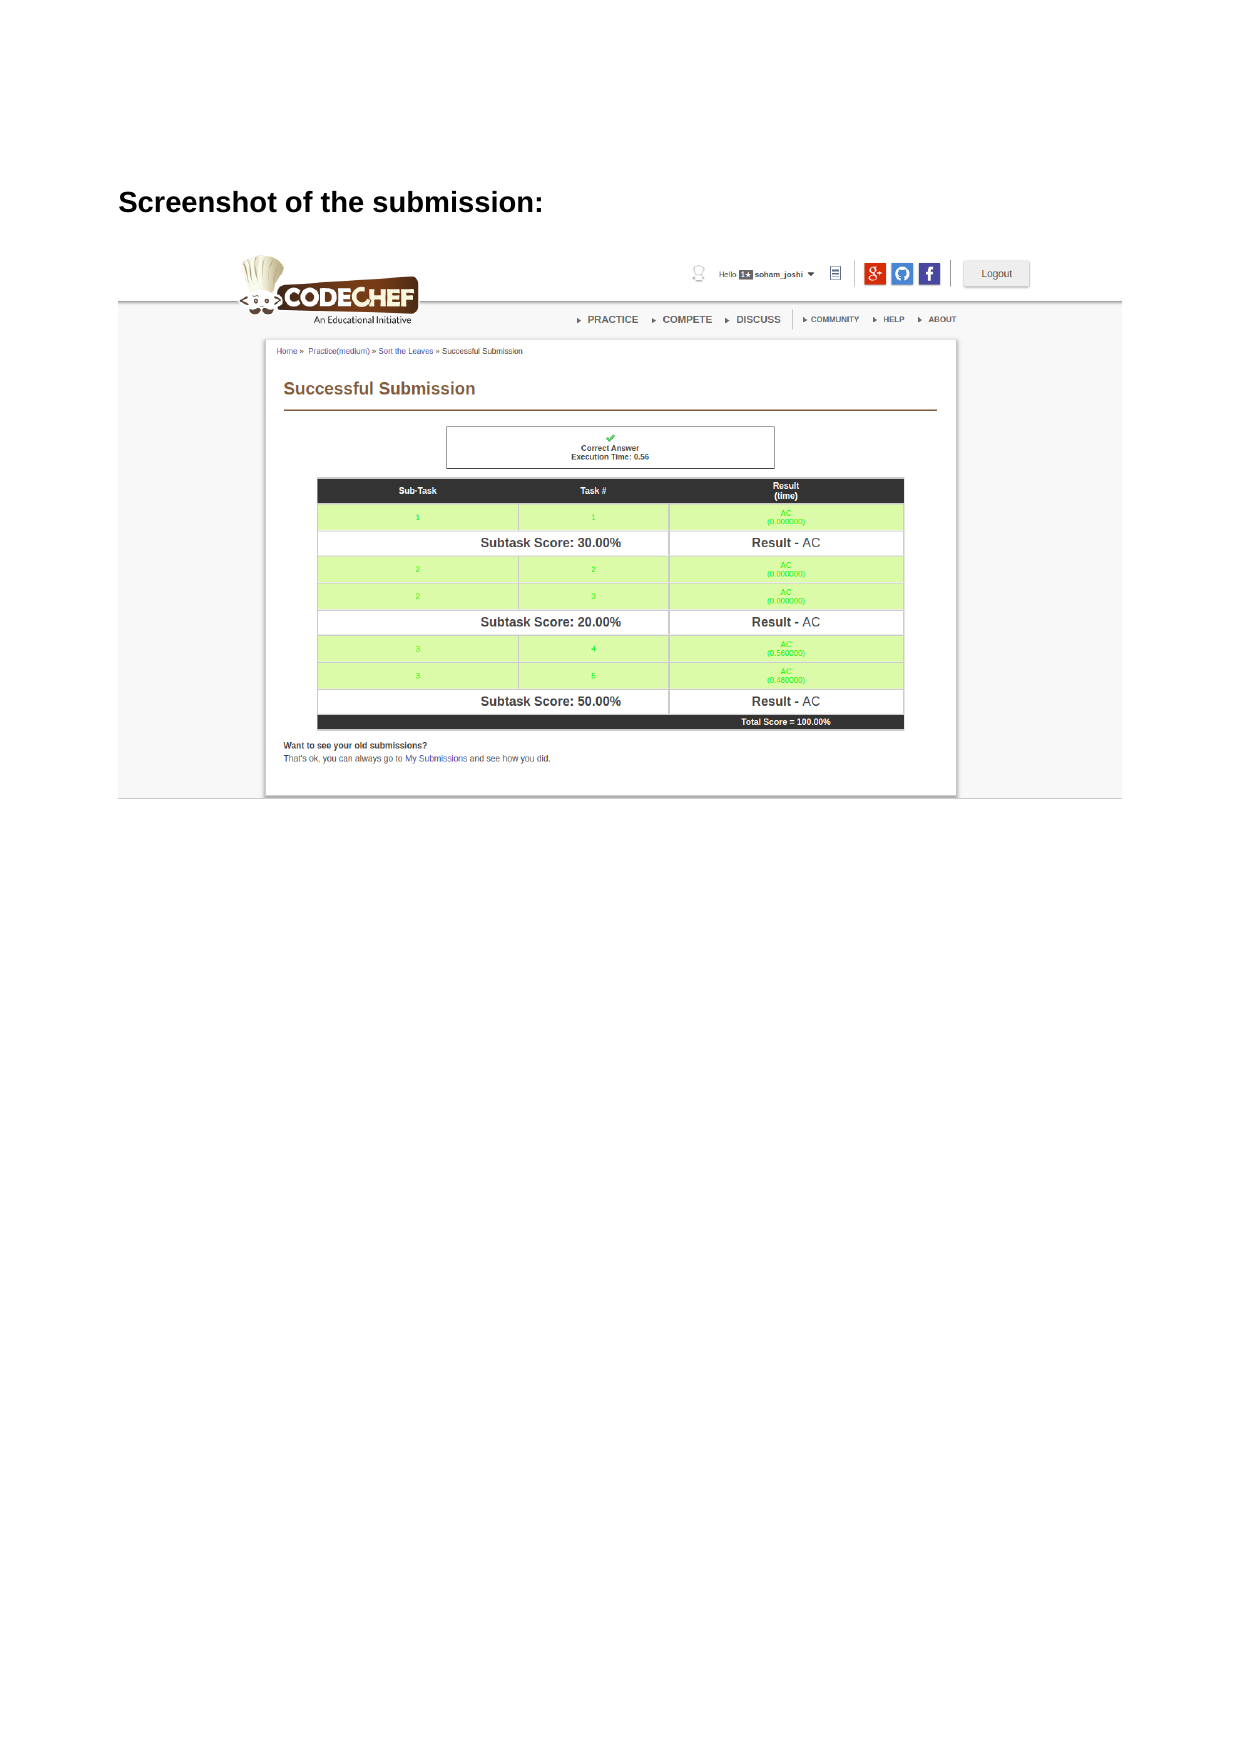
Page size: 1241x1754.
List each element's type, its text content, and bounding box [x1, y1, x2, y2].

text Screenshot of the submission: [118, 185, 1122, 219]
picture [118, 247, 1123, 801]
